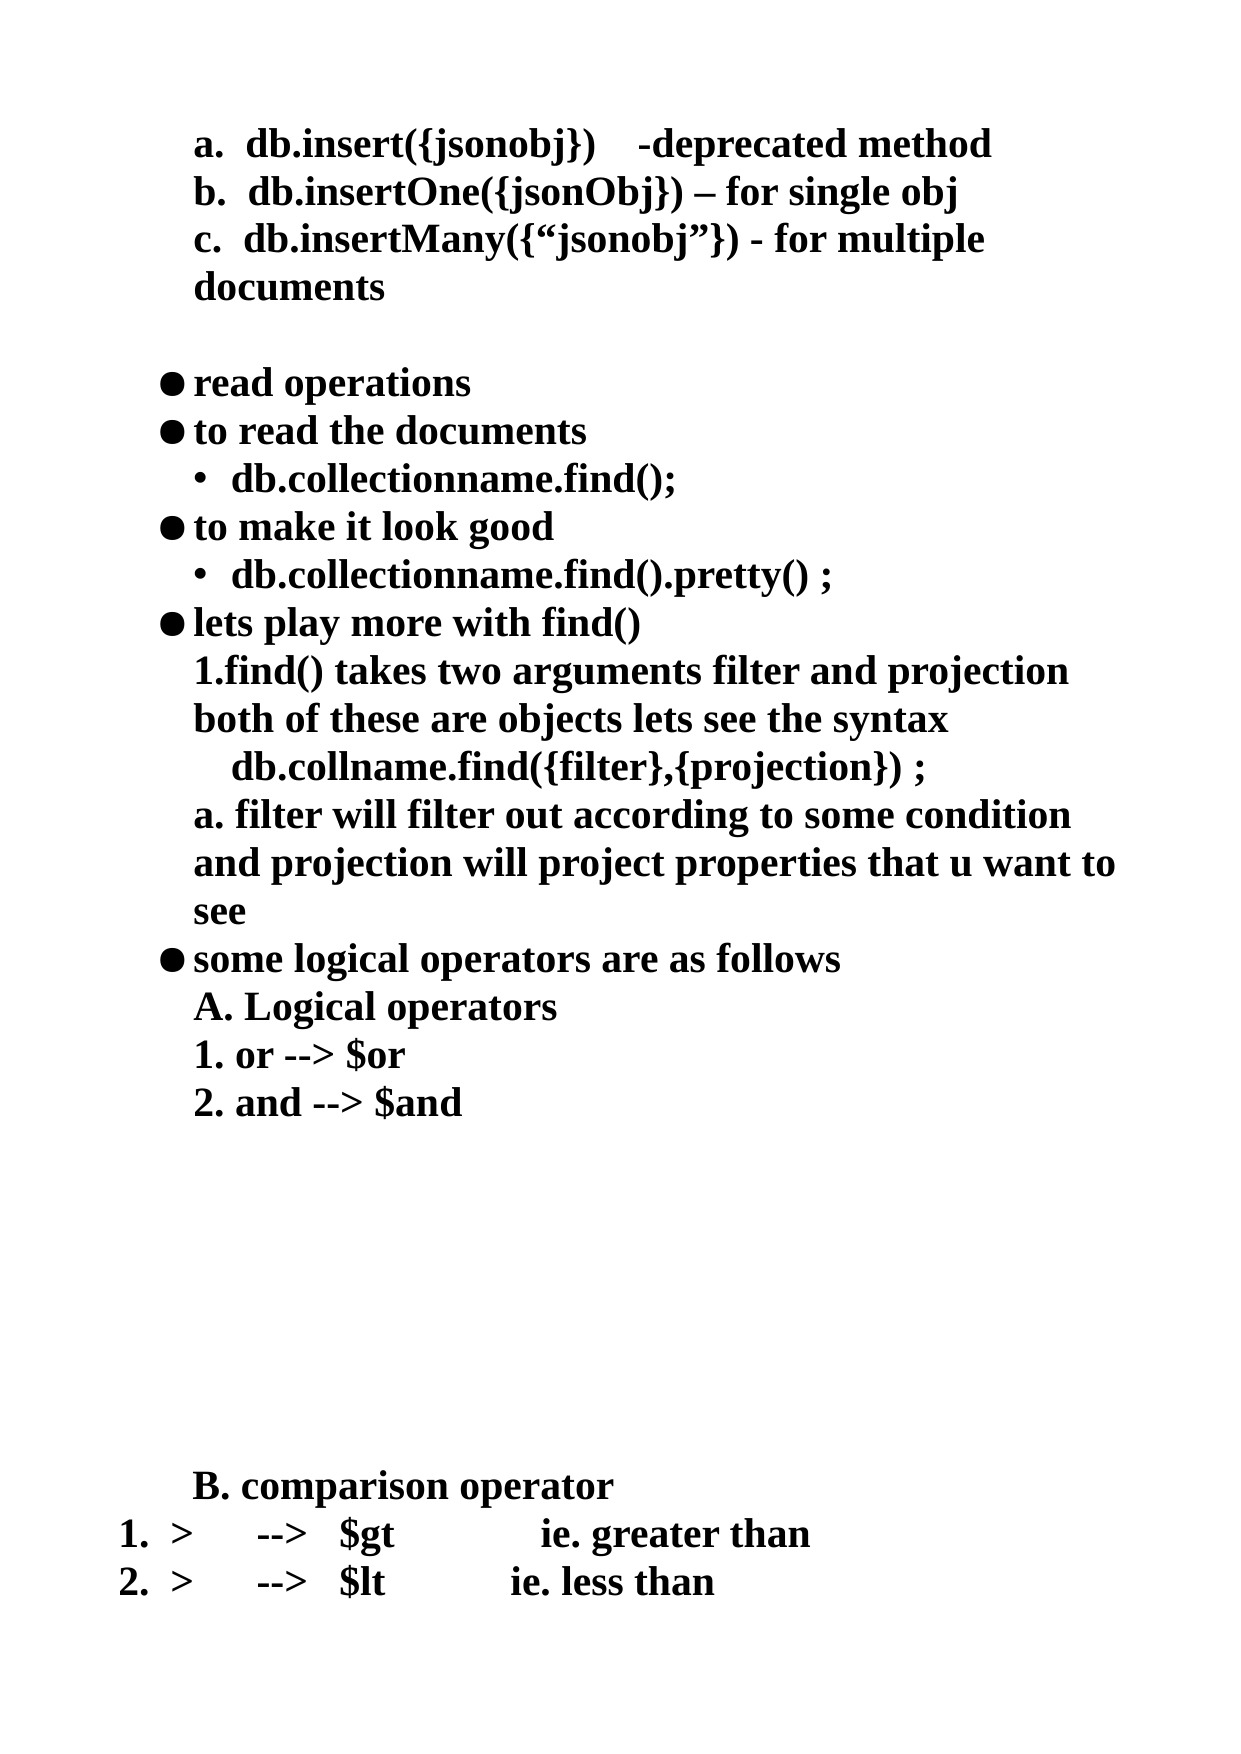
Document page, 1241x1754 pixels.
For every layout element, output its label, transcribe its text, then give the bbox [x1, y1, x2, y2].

list db.collectionname.find(); [193, 454, 1122, 502]
text B. comparison operator [118, 1461, 1122, 1508]
text 2. > --> $lt ie. less than [118, 1556, 1122, 1604]
list some logical operators are as follows [156, 933, 1122, 981]
list b. db.insertOne({jsonObj}) – for single obj [156, 166, 1122, 214]
list to make it look good [156, 502, 1122, 550]
list read operations [156, 358, 1122, 406]
list a. db.insert({jsonobj}) -deprecated method [156, 118, 1122, 166]
list 2. and --> $and [156, 1077, 1122, 1125]
list c. db.insertMany({“jsonobj”}) - for multiple documents [156, 214, 1122, 310]
list to read the documents [156, 406, 1122, 454]
text 1. > --> $gt ie. greater than [118, 1508, 1122, 1556]
list 1.find() takes two arguments filter and projection both of these are objects lets see the syntax [156, 646, 1122, 742]
list db.collname.find({filter},{projection}) ; [193, 742, 1122, 789]
list a. filter will filter out according to some condition and projection will project properties that u want to see [156, 789, 1122, 933]
list lets play more with find() [156, 598, 1122, 646]
list db.collectionname.find().pretty() ; [193, 550, 1122, 598]
list 1. or --> $or [156, 1029, 1122, 1077]
list A. Logical operators [156, 981, 1122, 1029]
